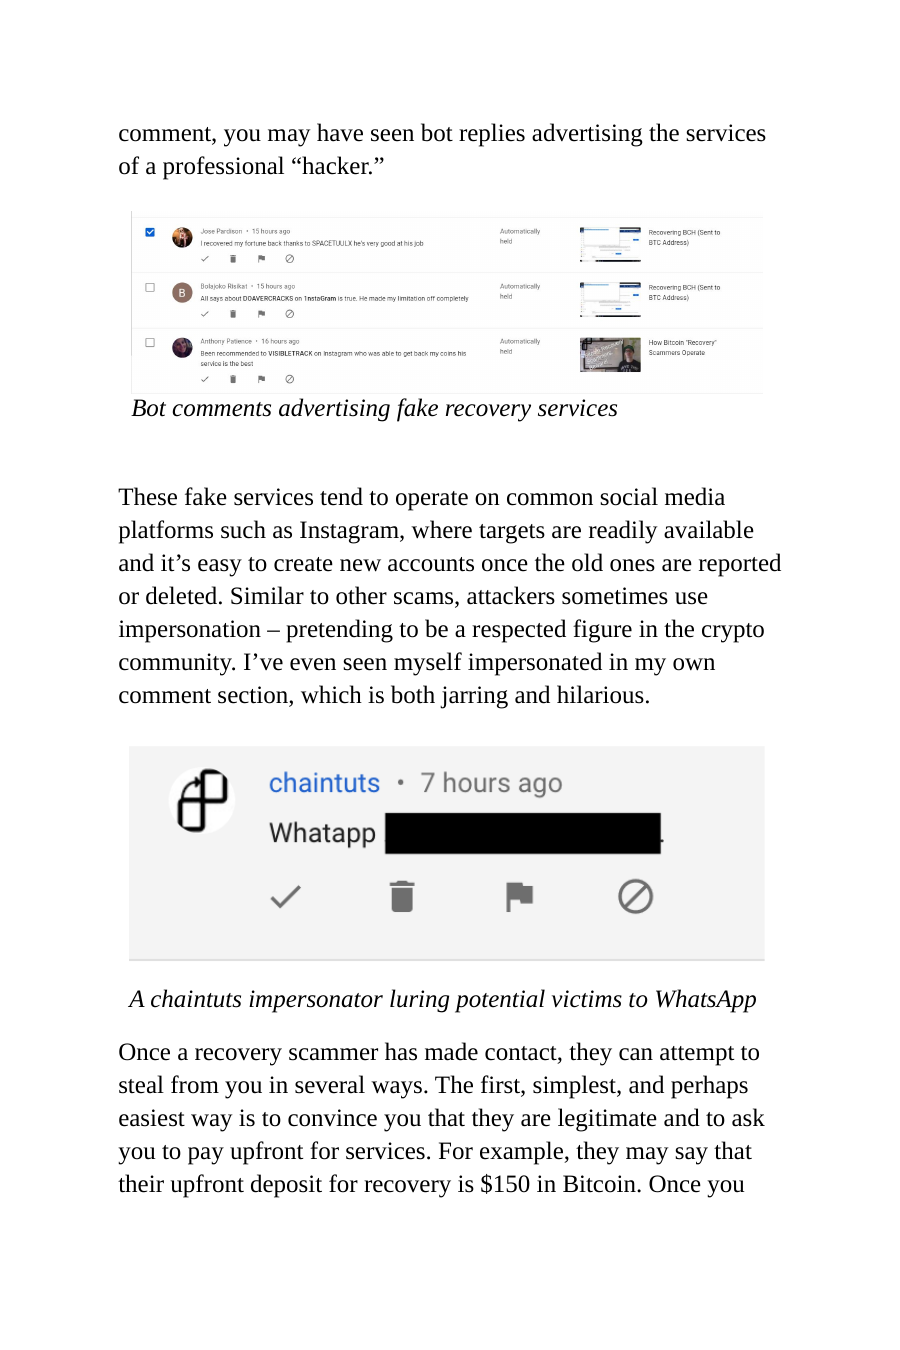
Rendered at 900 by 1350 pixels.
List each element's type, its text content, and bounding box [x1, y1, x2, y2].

text Once a recovery scammer has made contact, they can attempt to steal from you in several ways. The first, simplest, and perhaps easiest way is to convince you that they are legitimate and to ask you to pay upfront for services. For example, they may say that their upfront deposit for recovery is $150 in Bitcoin. Once you [118, 1037, 782, 1198]
picture [129, 740, 765, 984]
text These fake services tend to operate on common social media platforms such as Instagram, where targets are readily available and it’s easy to create new accounts once the old ones are reported or deleted. Similar to other scams, attackers sometimes use impersonation – pretending to be a respected figure in the crypto community. I’ve even seen myself impersonated in my own comment section, which is both jarring and hilarious. [118, 482, 782, 709]
picture [131, 211, 763, 394]
text comment, you may have seen bot replies advertising the services of a professional “hacker.” [118, 118, 782, 180]
text Bot comments advertising fake recovery services [131, 394, 763, 422]
text A chaintuts impersonator luring potential victims to WhatsApp [129, 984, 764, 1013]
